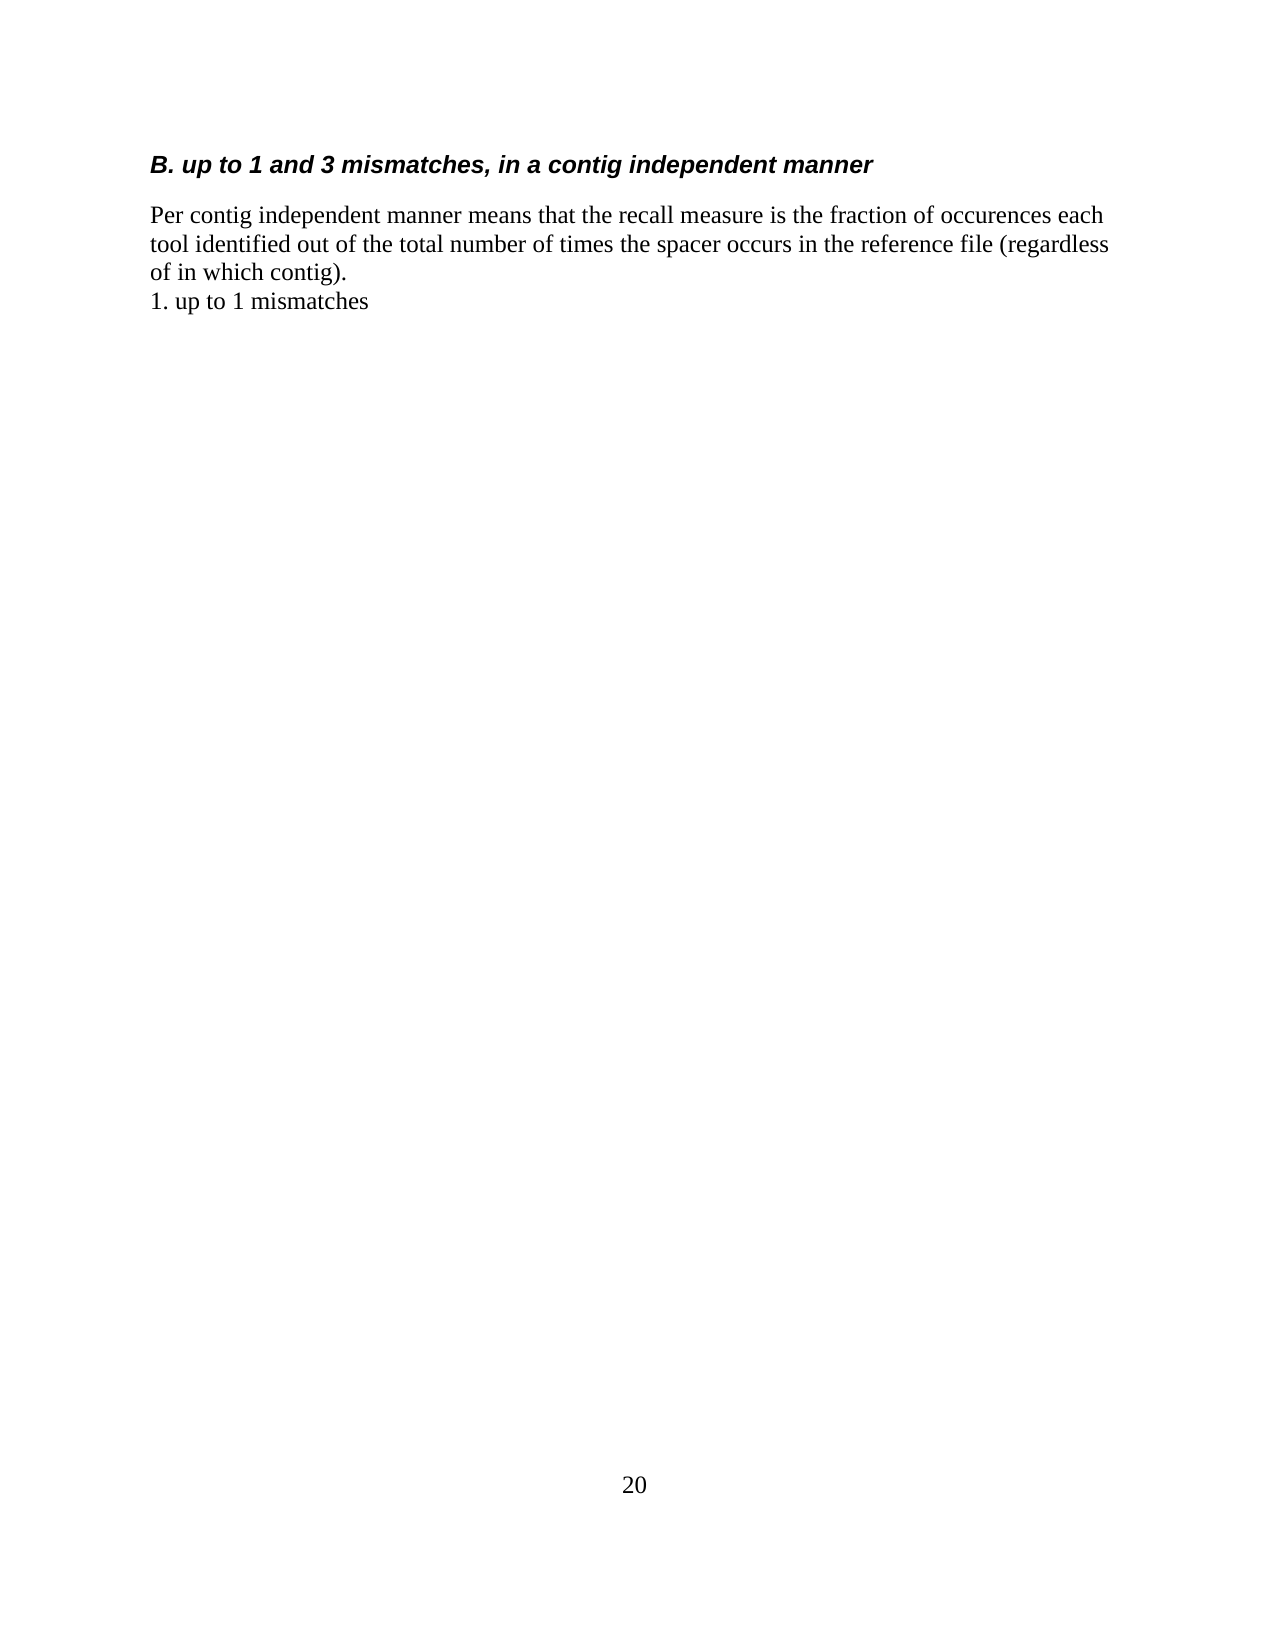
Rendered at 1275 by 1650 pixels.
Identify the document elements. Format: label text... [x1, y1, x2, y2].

subtitle B. up to 1 and 3 mismatches, in a contig independent manner [150, 150, 1125, 178]
text Per contig independent manner means that the recall measure is the fraction of occurences each tool identified out of the total number of times the spacer occurs in the reference file (regardless of in which contig). 1. up to 1 mismatches [150, 200, 1125, 315]
